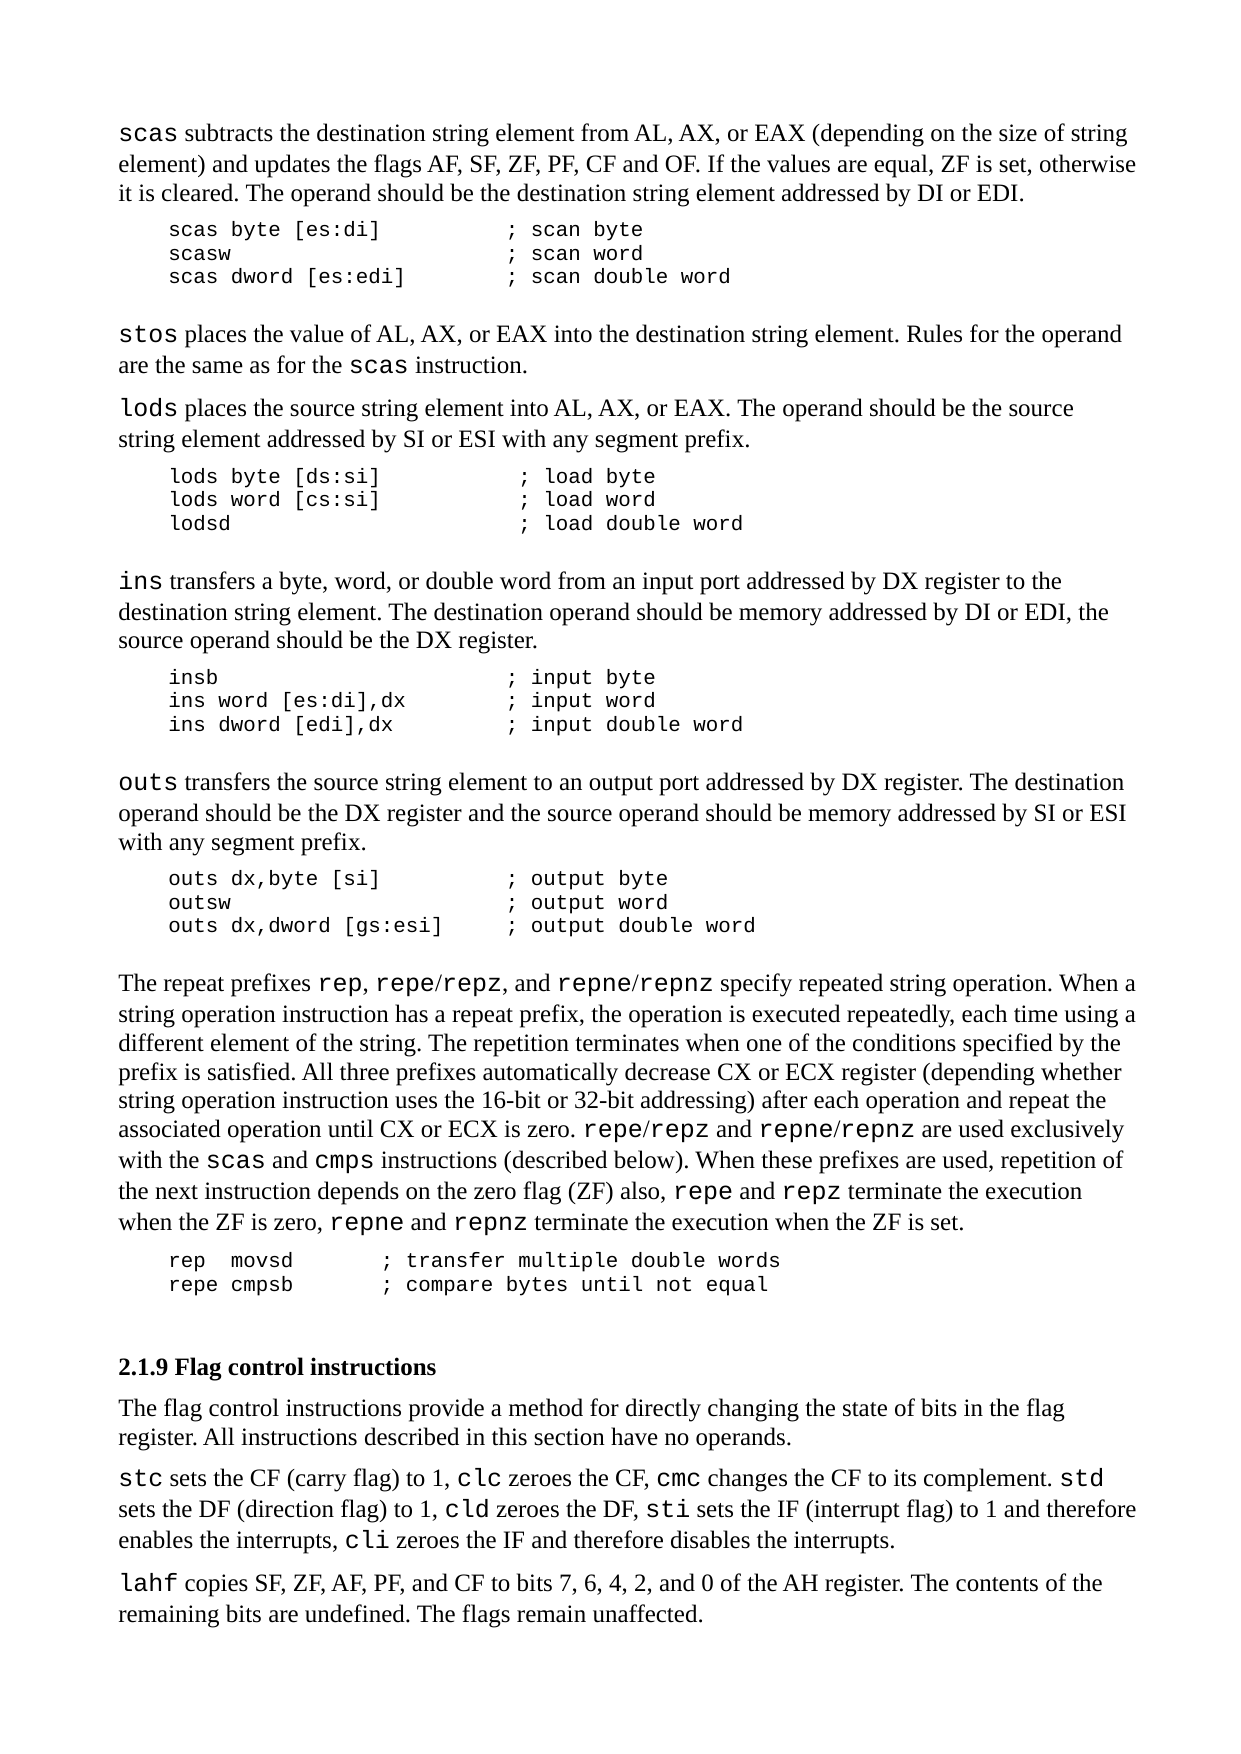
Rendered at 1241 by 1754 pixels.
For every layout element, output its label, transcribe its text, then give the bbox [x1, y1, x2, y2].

text scas dword [es:edi] ; scan double word [118, 266, 1137, 290]
text outs dx,dword [gs:esi] ; output double word [118, 915, 1137, 939]
text scas subtracts the destination string element from AL, AX, or EAX (depending on the size of string element) and updates the flags AF, SF, ZF, PF, CF and OF. If the values are equal, ZF is set, otherwise it is cleared. The operand should be the destination string element addressed by DI or EDI. [118, 118, 1137, 206]
text stos places the value of AL, AX, or EAX into the destination string element. Rules for the operand are the same as for the scas instruction. [118, 319, 1137, 381]
text outsw ; output word [118, 892, 1137, 915]
text ins dword [edi],dx ; input double word [118, 714, 1137, 738]
text lodsd ; load double word [118, 513, 1137, 537]
text lods places the source string element into AL, AX, or EAX. The operand should be the source string element addressed by SI or ESI with any segment prefix. [118, 393, 1137, 453]
text ins transfers a byte, word, or double word from an input port addressed by DX register to the destination string element. The destination operand should be memory addressed by DI or EDI, the source operand should be the DX register. [118, 566, 1137, 654]
text lods byte [ds:si] ; load byte [118, 466, 1137, 489]
text lods word [cs:si] ; load word [118, 489, 1137, 513]
text outs transfers the source string element to an output port addressed by DX register. The destination operand should be the DX register and the source operand should be memory addressed by SI or ESI with any segment prefix. [118, 767, 1137, 856]
text ins word [es:di],dx ; input word [118, 691, 1137, 714]
text lahf copies SF, ZF, AF, PF, and CF to bits 7, 6, 4, 2, and 0 of the AH register. The contents of the remaining bits are undefined. The flags remain unaffected. [118, 1568, 1137, 1628]
text outs dx,byte [si] ; output byte [118, 868, 1137, 892]
subtitle 2.1.9 Flag control instructions [118, 1352, 1137, 1381]
text insb ; input byte [118, 667, 1137, 691]
text The repeat prefixes rep, repe/repz, and repne/repnz specify repeated string operation. When a string operation instruction has a repeat prefix, the operation is executed repeatedly, each time using a different element of the string. The repetition terminates when one of the conditions specified by the prefix is satisfied. All three prefixes automatically decrease CX or ECX register (depending whether string operation instruction uses the 16-bit or 32-bit addressing) after each operation and repeat the associated operation until CX or ECX is zero. repe/repz and repne/repnz are used exclusively with the scas and cmps instructions (described below). When these prefixes are used, repetition of the next instruction depends on the zero flag (ZF) also, repe and repz terminate the execution when the ZF is zero, repne and repnz terminate the execution when the ZF is set. [118, 968, 1137, 1238]
text stc sets the CF (carry flag) to 1, clc zeroes the CF, cmc changes the CF to its complement. std sets the DF (direction flag) to 1, cld zeroes the DF, sti sets the IF (interrupt flag) to 1 and therefore enables the interrupts, cli zeroes the IF and therefore disables the interrupts. [118, 1463, 1137, 1556]
text repe cmpsb ; compare bytes until not equal [118, 1274, 1137, 1297]
text The flag control instructions provide a method for directly changing the state of bits in the flag register. All instructions described in this section have no operands. [118, 1393, 1137, 1451]
text scas byte [es:di] ; scan byte [118, 219, 1137, 243]
text rep movsd ; transfer multiple double words [118, 1250, 1137, 1274]
text scasw ; scan word [118, 243, 1137, 266]
